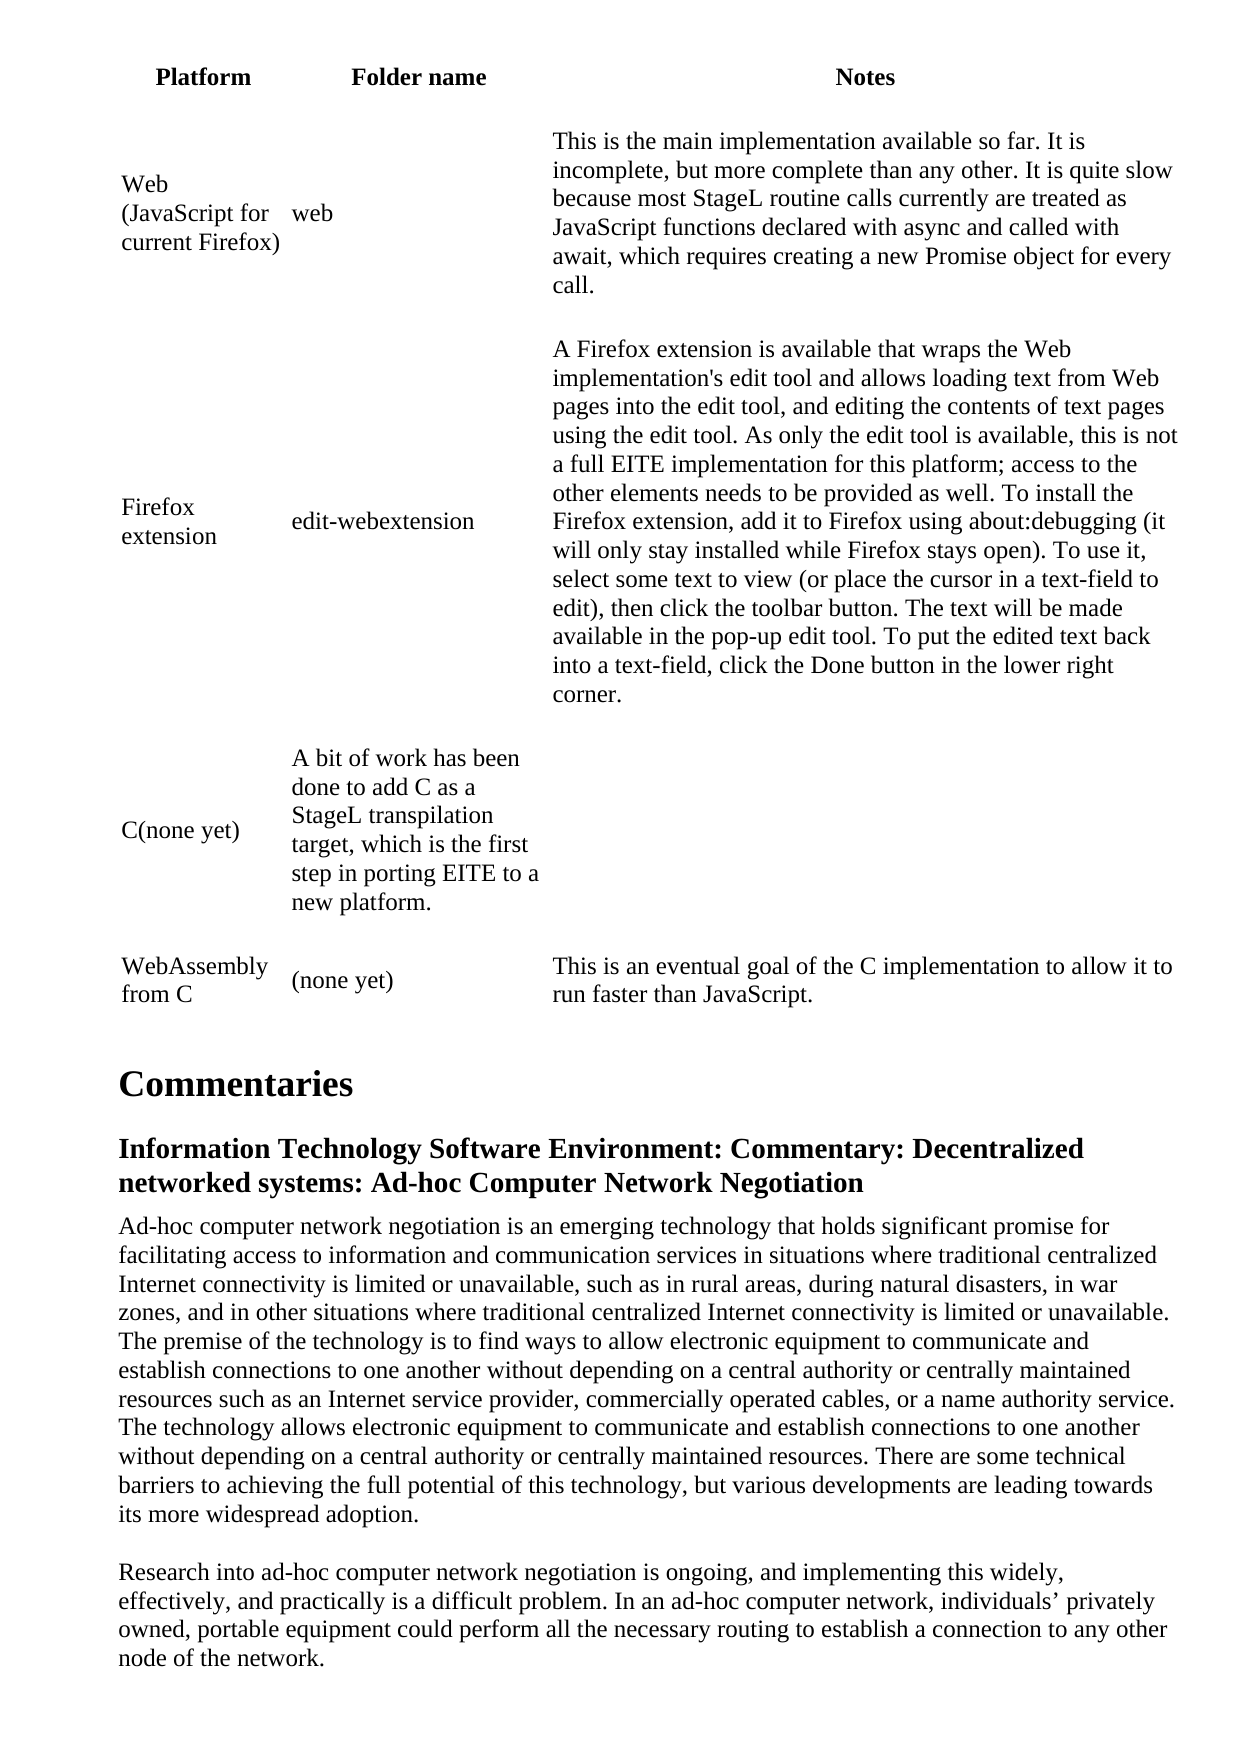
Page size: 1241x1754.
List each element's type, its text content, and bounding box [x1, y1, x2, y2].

table_header Notes [549, 59, 1181, 123]
text Research into ad-hoc computer network negotiation is ongoing, and implementing this widely, effectively, and practically is a difficult problem. In an ad-hoc computer network, individuals’ privately owned, portable equipment could perform all the necessary routing to establish a connection to any other node of the network. [118, 1557, 1181, 1672]
table_cell edit-webextension [289, 331, 549, 740]
subtitle Commentaries [118, 1061, 1181, 1104]
table_cell A bit of work has been done to add C as a StageL transpilation target, which is the first step in porting EITE to a new platform. [289, 740, 549, 948]
table_cell Firefox extension [118, 331, 288, 740]
table_cell Web (JavaScript for current Firefox) [118, 123, 288, 331]
table_cell [549, 740, 1181, 948]
table_cell A Firefox extension is available that wraps the Web implementation's edit tool and allows loading text from Web pages into the edit tool, and editing the contents of text pages using the edit tool. As only the edit tool is available, this is not a full EITE implementation for this platform; access to the other elements needs to be provided as well. To install the Firefox extension, add it to Firefox using about:debugging (it will only stay installed while Firefox stays open). To use it, select some text to view (or place the cursor in a text-field to edit), then click the toolbar button. The text will be made available in the pop-up edit tool. To put the edited text back into a text-field, click the Done button in the lower right corner. [549, 331, 1181, 740]
table_cell This is the main implementation available so far. It is incomplete, but more complete than any other. It is quite slow because most StageL routine calls currently are treated as JavaScript functions declared with async and called with await, which requires creating a new Promise object for every call. [549, 123, 1181, 331]
table_cell This is an eventual goal of the C implementation to allow it to run faster than JavaScript. [549, 948, 1181, 1041]
text Ad-hoc computer network negotiation is an emerging technology that holds significant promise for facilitating access to information and communication services in situations where traditional centralized Internet connectivity is limited or unavailable, such as in rural areas, during natural disasters, in war zones, and in other situations where traditional centralized Internet connectivity is limited or unavailable. The premise of the technology is to find ways to allow electronic equipment to communicate and establish connections to one another without depending on a central authority or centrally maintained resources such as an Internet service provider, commercially operated cables, or a name authority service. The technology allows electronic equipment to communicate and establish connections to one another without depending on a central authority or centrally maintained resources. There are some technical barriers to achieving the full potential of this technology, but various developments are leading towards its more widespread adoption. [118, 1211, 1181, 1527]
table_cell (none yet) [289, 948, 549, 1041]
subtitle Information Technology Software Environment: Commentary: Decentralized networked systems: Ad-hoc Computer Network Negotiation [118, 1132, 1181, 1199]
table_header Platform [118, 59, 288, 123]
table_cell C(none yet) [118, 740, 288, 948]
table_cell WebAssembly from C [118, 948, 288, 1041]
table_header Folder name [289, 59, 549, 123]
table_cell web [289, 123, 549, 331]
